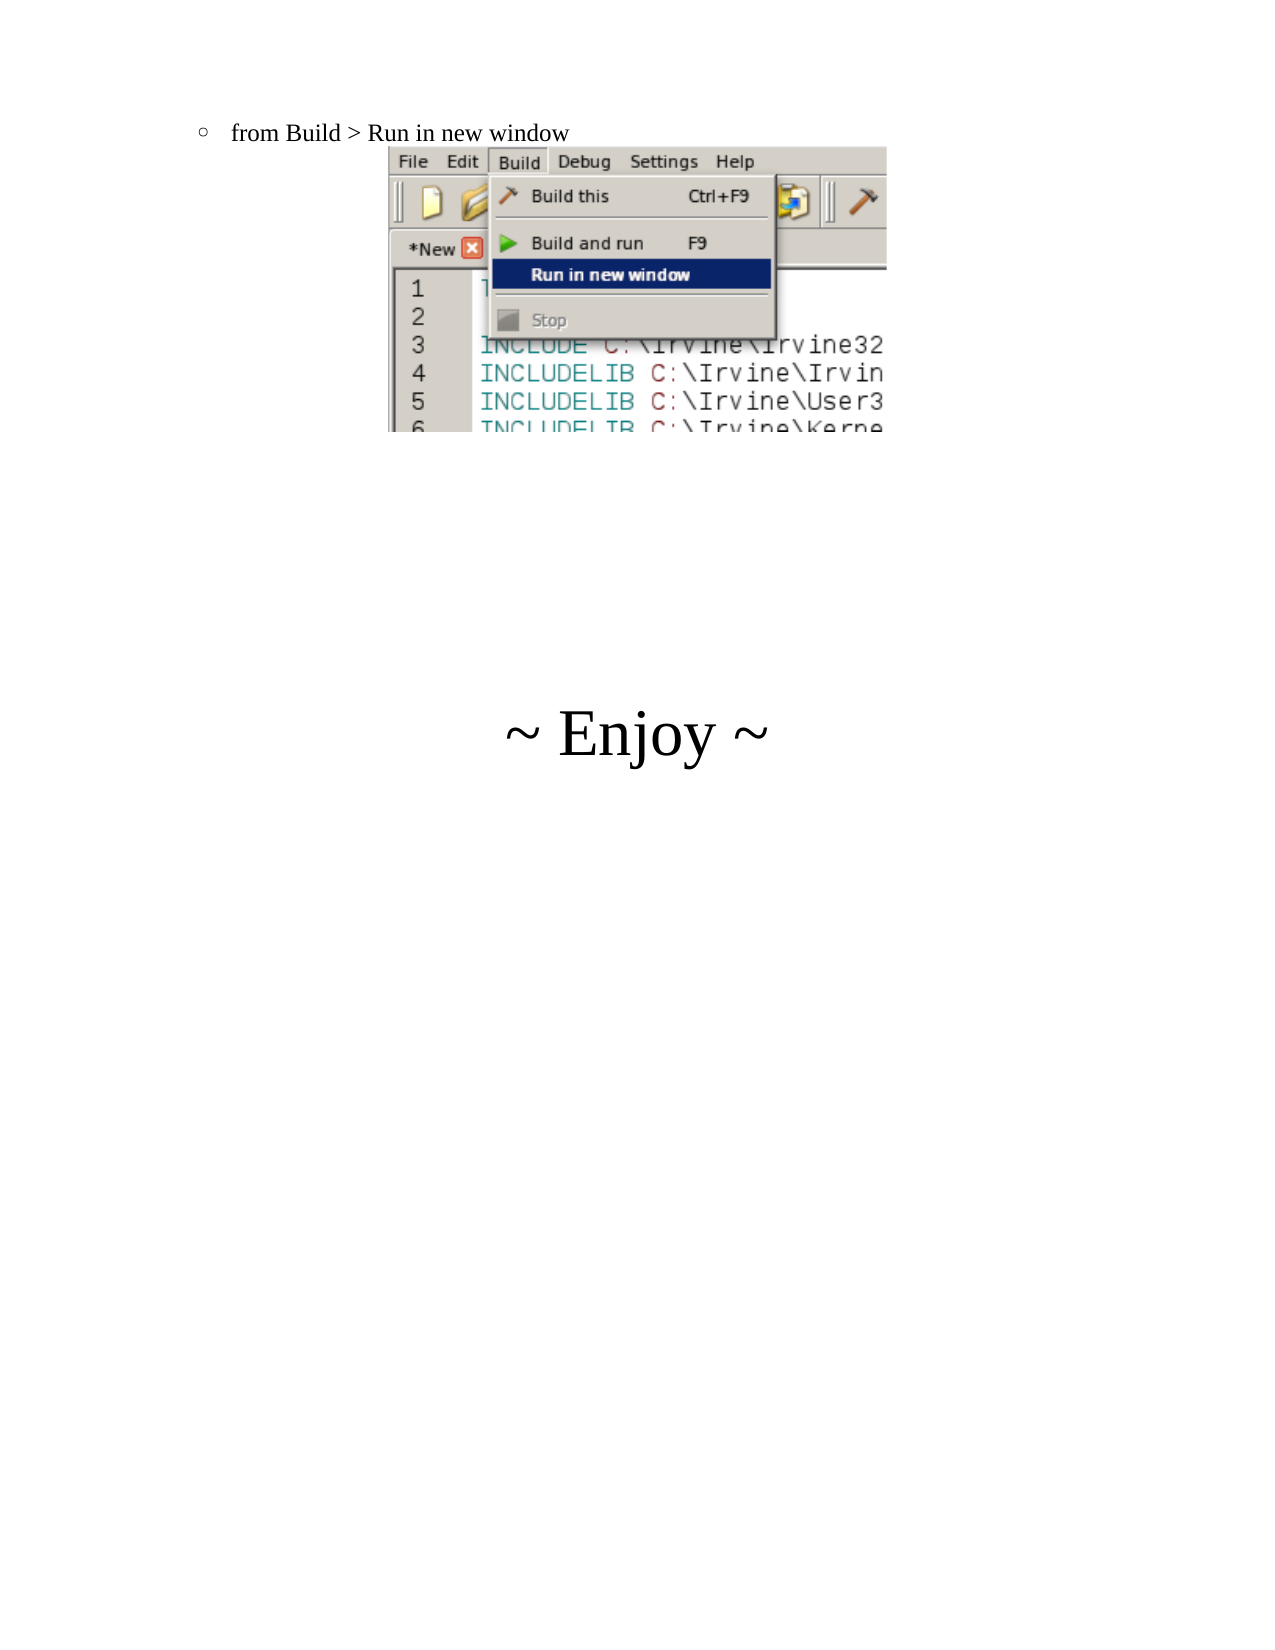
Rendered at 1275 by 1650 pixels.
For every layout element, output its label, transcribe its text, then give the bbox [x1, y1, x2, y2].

list from Build > Run in new window [193, 118, 1157, 147]
picture [388, 146, 887, 432]
text ~ Enjoy ~ [118, 693, 1157, 770]
